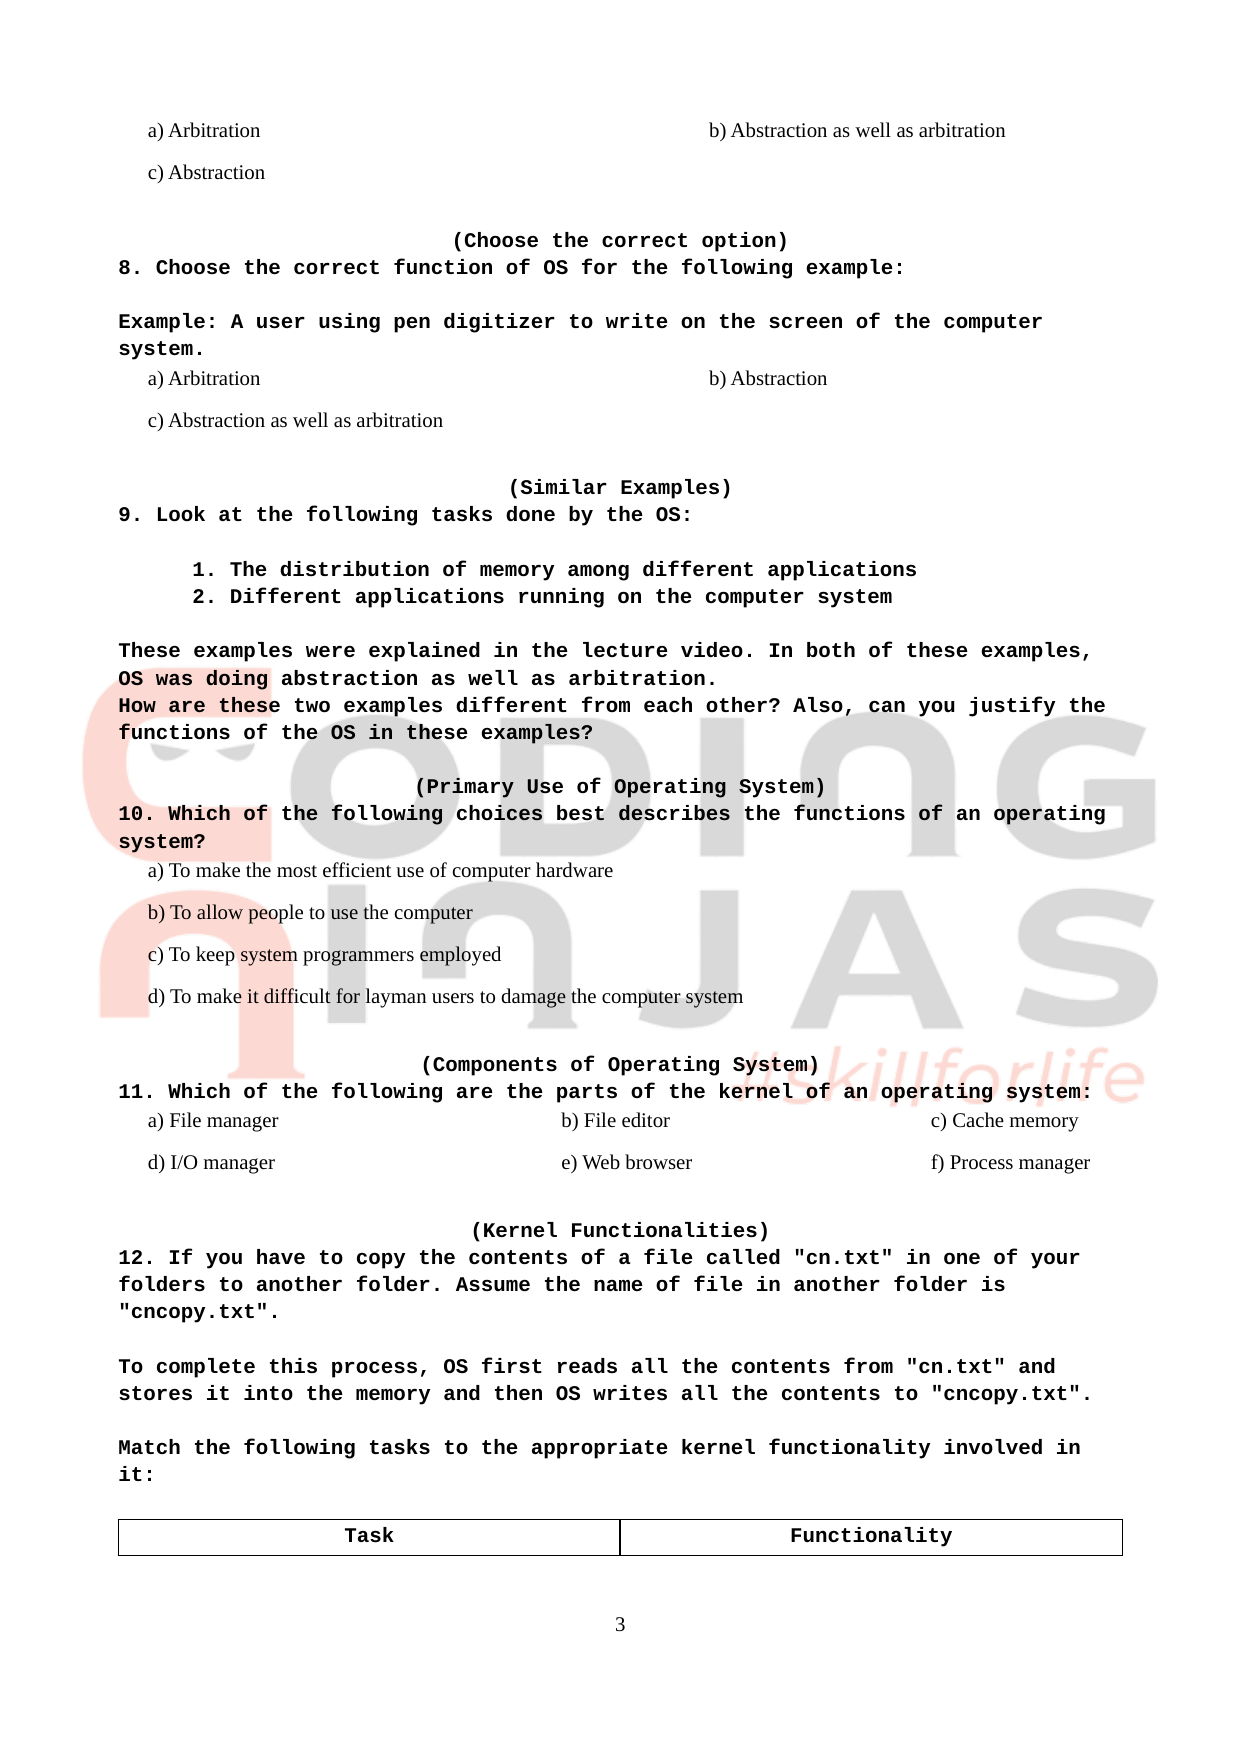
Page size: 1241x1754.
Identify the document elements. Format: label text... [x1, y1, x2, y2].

text To complete this process, OS first reads all the contents from "cn.txt" and stores it into the memory and then OS writes all the contents to "cncopy.txt". [118, 1356, 1122, 1406]
text 10. Which of the following choices best describes the functions of an operating system? [118, 803, 1122, 854]
text 8. Choose the correct function of OS for the following example: [118, 257, 1122, 281]
text c) To keep system programmers employed [148, 942, 1122, 966]
text 1. The distribution of memory among different applications [192, 559, 1122, 582]
text (Components of Operating System) [118, 1054, 1122, 1077]
text b) To allow people to use the computer [148, 900, 1122, 924]
text (Similar Examples) [118, 477, 1122, 501]
text a) To make the most efficient use of computer hardware [148, 858, 1122, 882]
text c) Abstraction [148, 160, 1122, 184]
table_header Functionality [621, 1520, 1122, 1555]
text 2. Different applications running on the computer system [192, 586, 1122, 609]
text Example: A user using pen digitizer to write on the screen of the computer system. [118, 311, 1122, 362]
text a) Arbitration b) Abstraction [148, 366, 1122, 390]
text d) To make it difficult for layman users to damage the computer system [148, 984, 1122, 1008]
text (Primary Use of Operating System) [118, 776, 1122, 800]
text Match the following tasks to the appropriate kernel functionality involved in it: [118, 1437, 1122, 1488]
text 12. If you have to copy the contents of a file called "cn.txt" in one of your folders to another folder. Assume the name of file in another folder is "cncopy.txt". [118, 1247, 1122, 1325]
text 11. Which of the following are the parts of the kernel of an operating system: [118, 1081, 1122, 1104]
text d) I/O manager e) Web browser f) Process manager [148, 1150, 1122, 1174]
text How are these two examples different from each other? Also, can you justify the functions of the OS in these examples? [118, 695, 1122, 746]
text a) File manager b) File editor c) Cache memory [148, 1108, 1122, 1132]
text 9. Look at the following tasks done by the OS: [118, 504, 1122, 528]
table_header Task [119, 1520, 619, 1555]
text a) Arbitration b) Abstraction as well as arbitration [148, 118, 1122, 142]
text These examples were explained in the lecture video. In both of these examples, OS was doing abstraction as well as arbitration. [118, 640, 1122, 691]
text c) Abstraction as well as arbitration [148, 408, 1122, 432]
text (Kernel Functionalities) [118, 1220, 1122, 1243]
text (Choose the correct option) [118, 230, 1122, 253]
